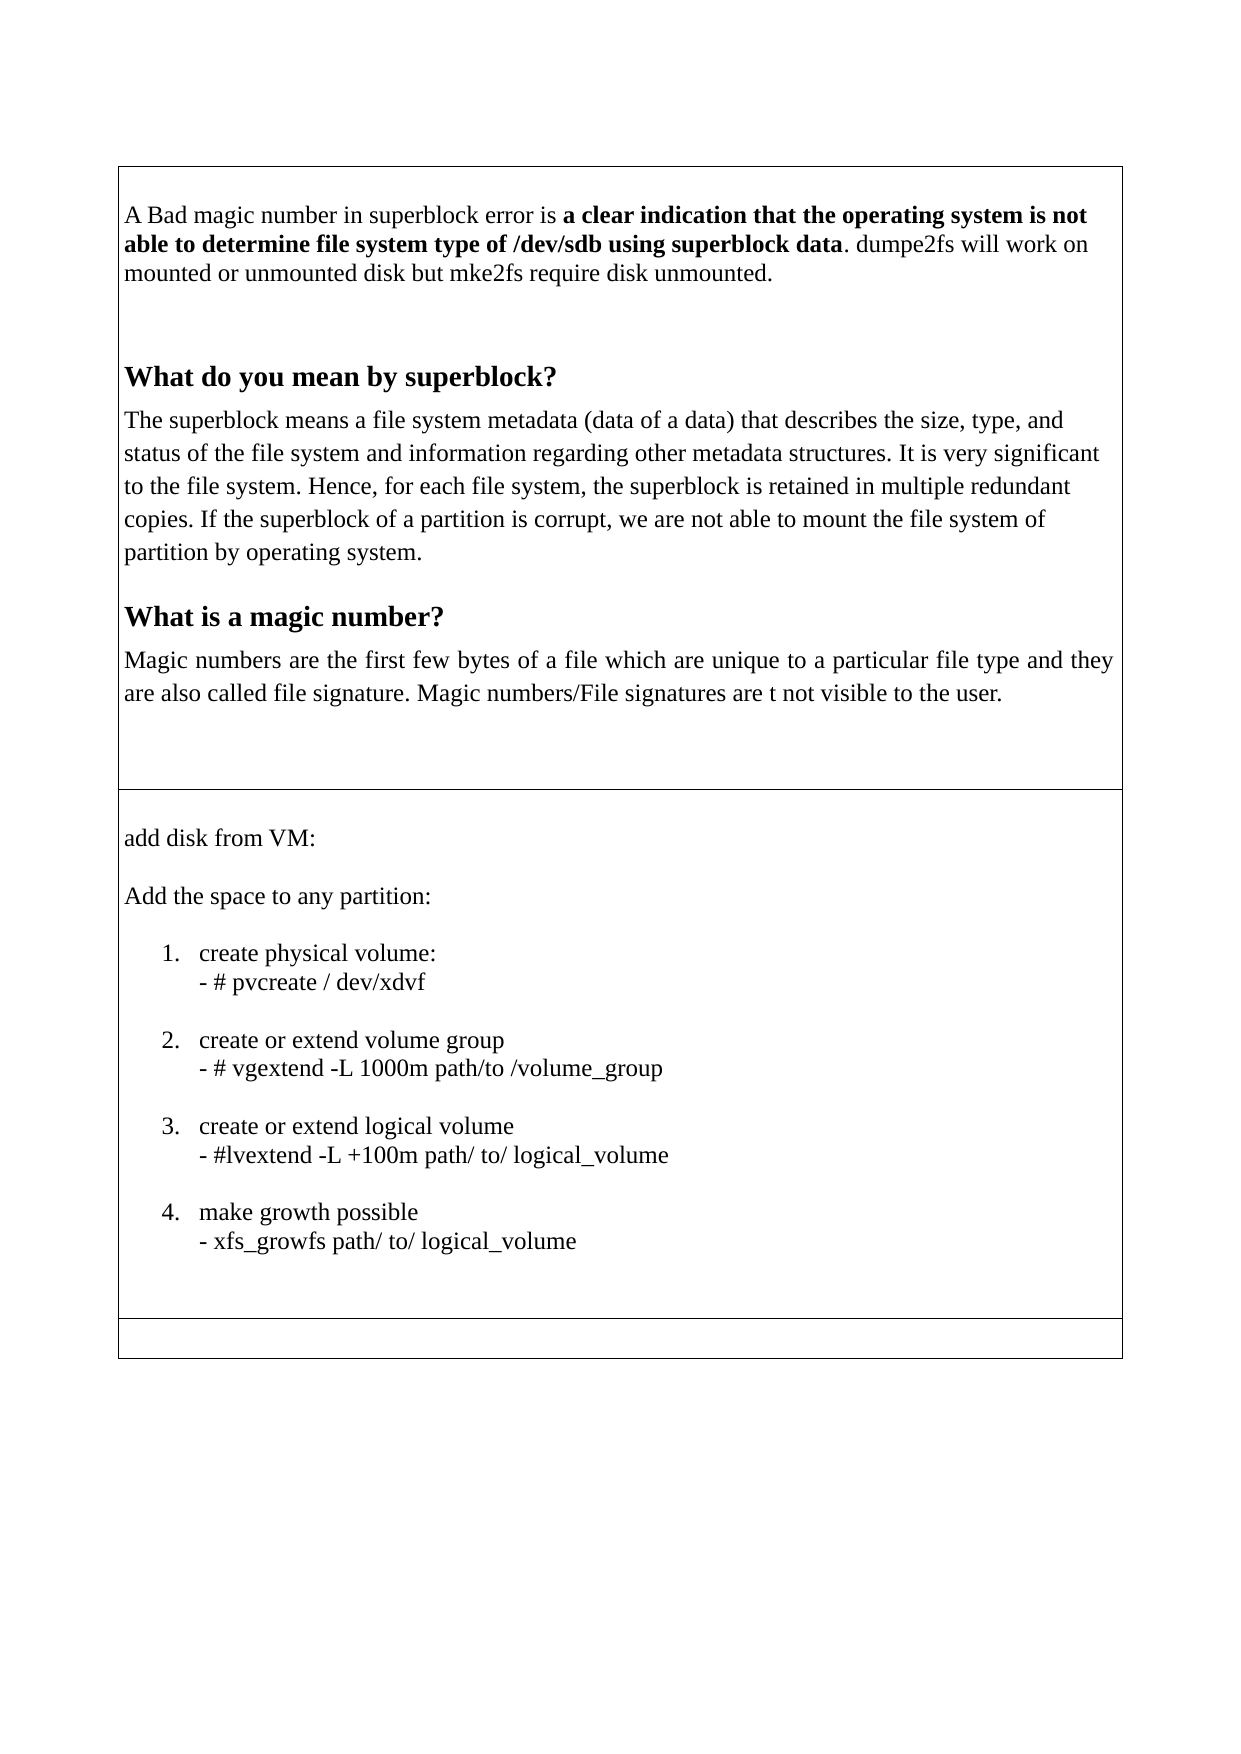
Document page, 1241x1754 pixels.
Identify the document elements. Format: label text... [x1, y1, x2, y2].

table_header A Bad magic number in superblock error is a clear indication that the operating system is not able to determine file system type of /dev/sdb using superblock data. dumpe2fs will work on mounted or unmounted disk but mke2fs require disk unmounted. What do you mean by superblock? The superblock means a file system metadata (data of a data) that describes the size, type, and status of the file system and information regarding other metadata structures. It is very significant to the file system. Hence, for each file system, the superblock is retained in multiple redundant copies. If the superblock of a partition is corrupt, we are not able to mount the file system of partition by operating system. What is a magic number? Magic numbers are the first few bytes of a file which are unique to a particular file type and they are also called file signature. Magic numbers/File signatures are t not visible to the user. [119, 167, 1122, 789]
table_cell [119, 1319, 1122, 1358]
table_cell add disk from VM: Add the space to any partition: create physical volume: - # pvcreate / dev/xdvf create or extend volume group - # vgextend -L 1000m path/to /volume_group create or extend logical volume - #lvextend -L +100m path/ to/ logical_volume make growth possible - xfs_growfs path/ to/ logical_volume [119, 790, 1122, 1318]
